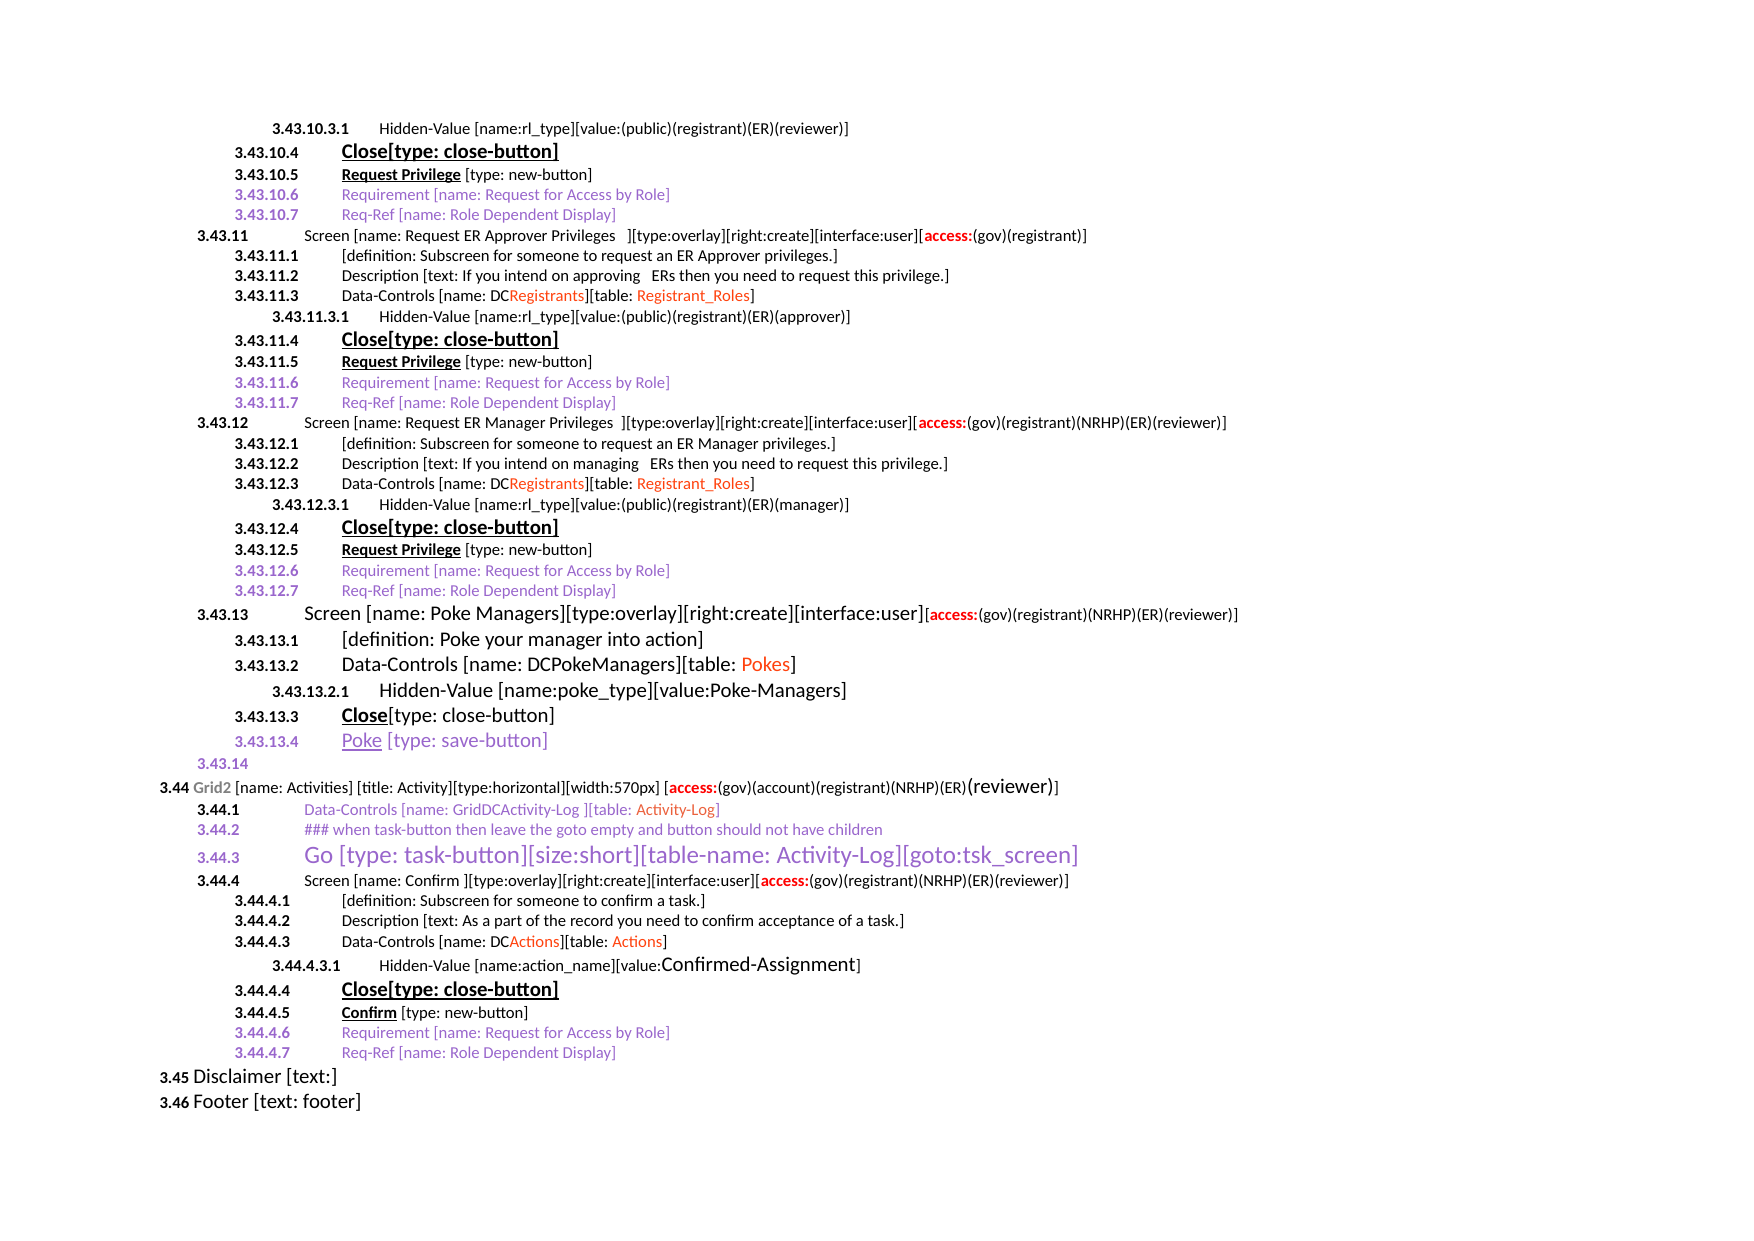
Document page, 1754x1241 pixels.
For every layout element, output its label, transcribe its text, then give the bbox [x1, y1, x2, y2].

list Description [text: If you intend on managing ERs then you need to request this privilege.] [231, 453, 1636, 474]
list Hidden-Value [name:action_name][value:Confirmed-Assignment] [268, 951, 1636, 977]
list Data-Controls [name: DCRegistrants][table: Registrant_Roles] [231, 474, 1636, 494]
list Hidden-Value [name:rl_type][value:(public)(registrant)(ER)(reviewer)] [268, 118, 1636, 138]
list Screen [name: Poke Managers][type:overlay][right:create][interface:user][access:(gov)(registrant)(NRHP)(ER)(reviewer)] [193, 601, 1636, 626]
list Screen [name: Request ER Approver Privileges ][type:overlay][right:create][interface:user][access:(gov)(registrant)] [193, 225, 1636, 245]
list Close[type: close-button] [231, 138, 1636, 164]
list [definition: Subscreen for someone to request an ER Manager privileges.] [231, 433, 1636, 453]
list Close[type: close-button] [231, 514, 1636, 540]
list Requirement [name: Request for Access by Role] [231, 1022, 1636, 1043]
list Req-Ref [name: Role Dependent Display] [231, 1043, 1636, 1063]
list Requirement [name: Request for Access by Role] [231, 184, 1636, 204]
list Disclaimer [text:] [156, 1063, 1636, 1088]
list Screen [name: Confirm ][type:overlay][right:create][interface:user][access:(gov)(registrant)(NRHP)(ER)(reviewer)] [193, 870, 1636, 890]
list Hidden-Value [name:rl_type][value:(public)(registrant)(ER)(manager)] [268, 494, 1636, 514]
list Data-Controls [name: DCRegistrants][table: Registrant_Roles] [231, 286, 1636, 306]
list Req-Ref [name: Role Dependent Display] [231, 392, 1636, 413]
list Request Privilege [type: new-button] [231, 540, 1636, 560]
list Poke [type: save-button] [231, 728, 1636, 753]
list Go [type: task-button][size:short][table-name: Activity-Log][goto:tsk_screen] [193, 839, 1636, 870]
list Close[type: close-button] [231, 702, 1636, 728]
list Description [text: If you intend on approving ERs then you need to request this privilege.] [231, 265, 1636, 286]
list Request Privilege [type: new-button] [231, 164, 1636, 184]
list Data-Controls [name: DCActions][table: Actions] [231, 931, 1636, 951]
list [definition: Poke your manager into action] [231, 626, 1636, 651]
list Data-Controls [name: GridDCActivity-Log ][table: Activity-Log] [193, 799, 1636, 819]
list Data-Controls [name: DCPokeManagers][table: Pokes] [231, 651, 1636, 677]
list Close[type: close-button] [231, 326, 1636, 352]
list Description [text: As a part of the record you need to confirm acceptance of a task.] [231, 911, 1636, 931]
list Requirement [name: Request for Access by Role] [231, 372, 1636, 392]
list Hidden-Value [name:rl_type][value:(public)(registrant)(ER)(approver)] [268, 306, 1636, 326]
list Hidden-Value [name:poke_type][value:Poke-Managers] [268, 677, 1636, 702]
list [definition: Subscreen for someone to confirm a task.] [231, 890, 1636, 911]
list Requirement [name: Request for Access by Role] [231, 560, 1636, 580]
list Req-Ref [name: Role Dependent Display] [231, 580, 1636, 601]
list Confirm [type: new-button] [231, 1002, 1636, 1022]
list Screen [name: Request ER Manager Privileges ][type:overlay][right:create][interface:user][access:(gov)(registrant)(NRHP)(ER)(reviewer)] [193, 413, 1636, 433]
list Close[type: close-button] [231, 977, 1636, 1002]
list ### when task-button then leave the goto empty and button should not have children [193, 819, 1636, 839]
list [definition: Subscreen for someone to request an ER Approver privileges.] [231, 245, 1636, 265]
list Request Privilege [type: new-button] [231, 352, 1636, 372]
list Req-Ref [name: Role Dependent Display] [231, 204, 1636, 225]
list Grid2 [name: Activities] [title: Activity][type:horizontal][width:570px] [access:(gov)(account)(registrant)(NRHP)(ER)(reviewer)] [156, 773, 1636, 799]
list Footer [text: footer] [156, 1088, 1636, 1114]
